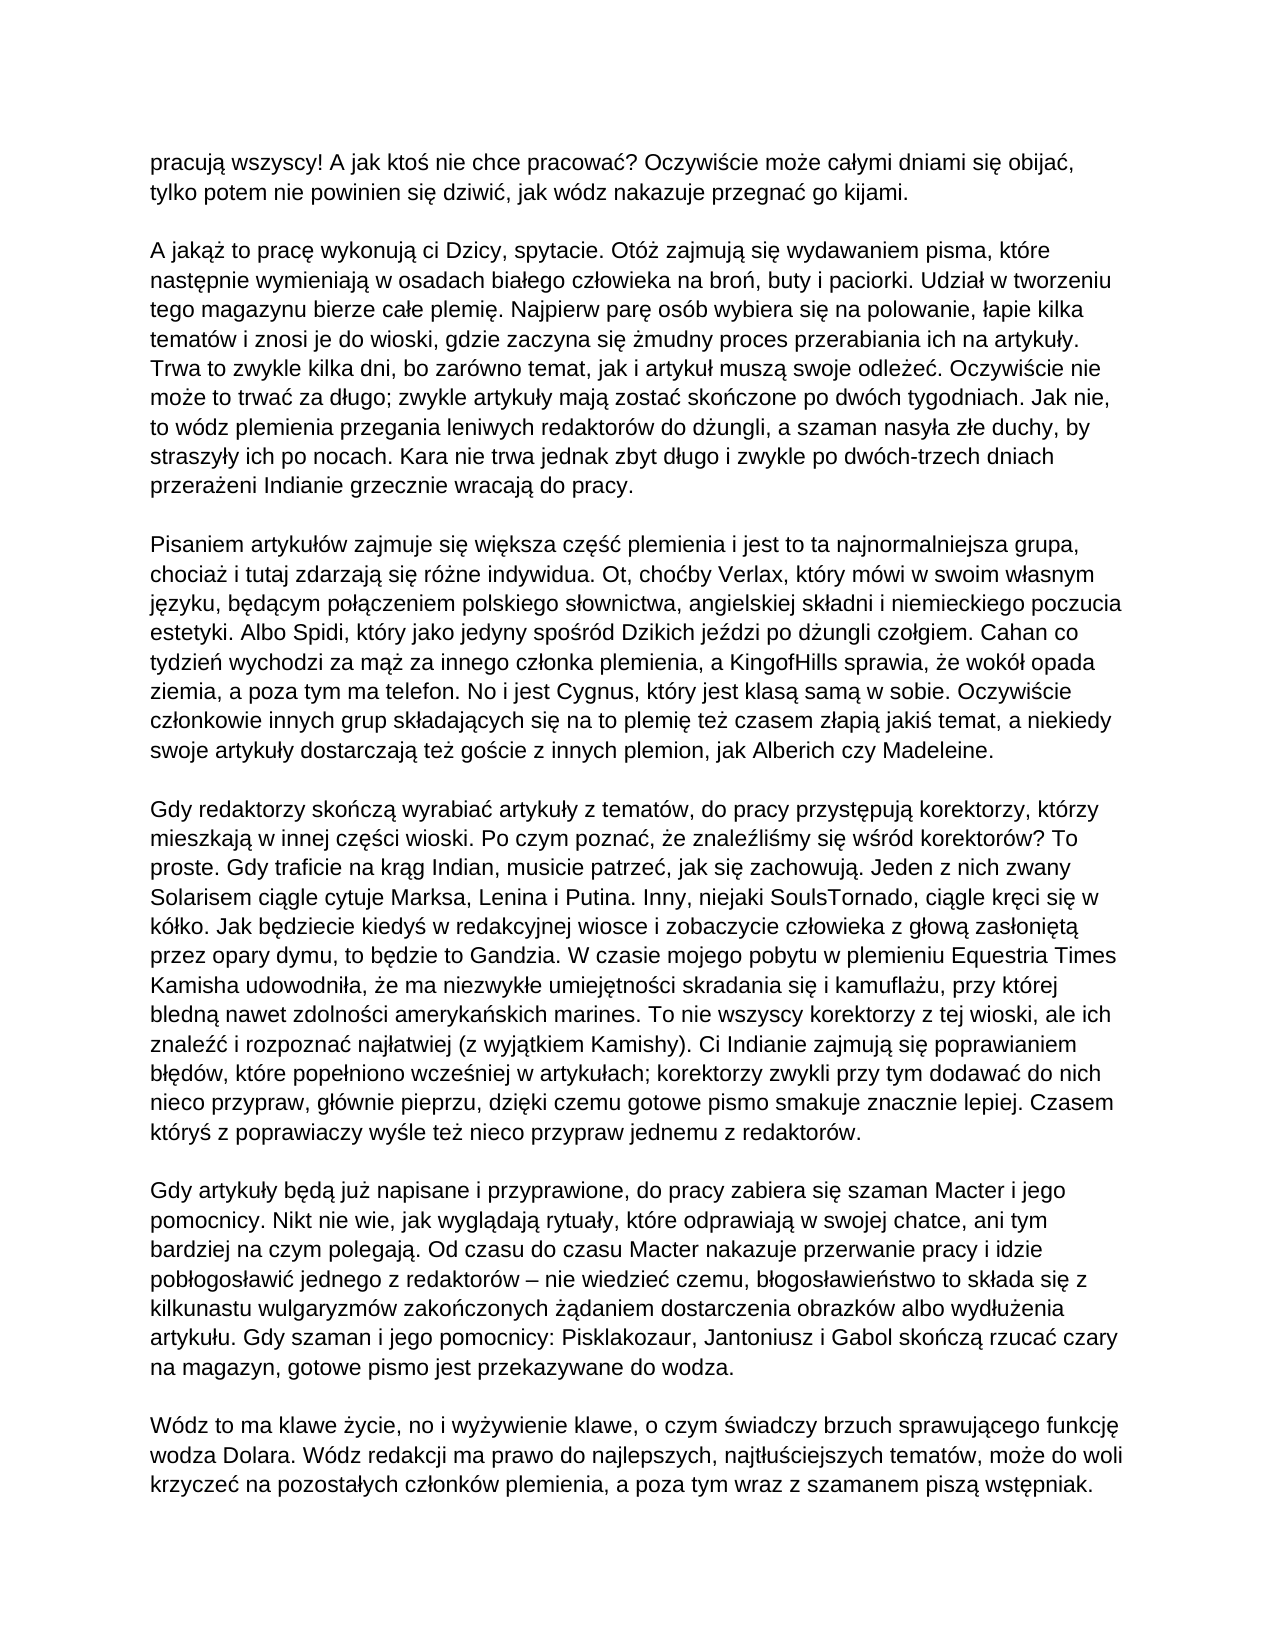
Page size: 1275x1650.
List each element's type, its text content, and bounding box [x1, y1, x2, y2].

text Wódz to ma klawe życie, no i wyżywienie klawe, o czym świadczy brzuch sprawującego funkcję wodza Dolara. Wódz redakcji ma prawo do najlepszych, najtłuściejszych tematów, może do woli krzyczeć na pozostałych członków plemienia, a poza tym wraz z szamanem piszą wstępniak. [150, 1413, 1125, 1497]
text A jakąż to pracę wykonują ci Dzicy, spytacie. Otóż zajmują się wydawaniem pisma, które następnie wymieniają w osadach białego człowieka na broń, buty i paciorki. Udział w tworzeniu tego magazynu bierze całe plemię. Najpierw parę osób wybiera się na polowanie, łapie kilka tematów i znosi je do wioski, gdzie zaczyna się żmudny proces przerabiania ich na artykuły. Trwa to zwykle kilka dni, bo zarówno temat, jak i artykuł muszą swoje odleżeć. Oczywiście nie może to trwać za długo; zwykle artykuły mają zostać skończone po dwóch tygodniach. Jak nie, to wódz plemienia przegania leniwych redaktorów do dżungli, a szaman nasyła złe duchy, by straszyły ich po nocach. Kara nie trwa jednak zbyt długo i zwykle po dwóch-trzech dniach przerażeni Indianie grzecznie wracają do pracy. [150, 238, 1125, 499]
text pracują wszyscy! A jak ktoś nie chce pracować? Oczywiście może całymi dniami się obijać, tylko potem nie powinien się dziwić, jak wódz nakazuje przegnać go kijami. [150, 150, 1125, 205]
text Gdy redaktorzy skończą wyrabiać artykuły z tematów, do pracy przystępują korektorzy, którzy mieszkają w innej części wioski. Po czym poznać, że znaleźliśmy się wśród korektorów? To proste. Gdy traficie na krąg Indian, musicie patrzeć, jak się zachowują. Jeden z nich zwany Solarisem ciągle cytuje Marksa, Lenina i Putina. Inny, niejaki SoulsTornado, ciągle kręci się w kółko. Jak będziecie kiedyś w redakcyjnej wiosce i zobaczycie człowieka z głową zasłoniętą przez opary dymu, to będzie to Gandzia. W czasie mojego pobytu w plemieniu Equestria Times Kamisha udowodniła, że ma niezwykłe umiejętności skradania się i kamuflażu, przy której bledną nawet zdolności amerykańskich marines. To nie wszyscy korektorzy z tej wioski, ale ich znaleźć i rozpoznać najłatwiej (z wyjątkiem Kamishy). Ci Indianie zajmują się poprawianiem błędów, które popełniono wcześniej w artykułach; korektorzy zwykli przy tym dodawać do nich nieco przypraw, głównie pieprzu, dzięki czemu gotowe pismo smakuje znacznie lepiej. Czasem któryś z poprawiaczy wyśle też nieco przypraw jednemu z redaktorów. [150, 796, 1125, 1145]
text Pisaniem artykułów zajmuje się większa część plemienia i jest to ta najnormalniejsza grupa, chociaż i tutaj zdarzają się różne indywidua. Ot, choćby Verlax, który mówi w swoim własnym języku, będącym połączeniem polskiego słownictwa, angielskiej składni i niemieckiego poczucia estetyki. Albo Spidi, który jako jedyny spośród Dzikich jeździ po dżungli czołgiem. Cahan co tydzień wychodzi za mąż za innego członka plemienia, a KingofHills sprawia, że wokół opada ziemia, a poza tym ma telefon. No i jest Cygnus, który jest klasą samą w sobie. Oczywiście członkowie innych grup składających się na to plemię też czasem złapią jakiś temat, a niekiedy swoje artykuły dostarczają też goście z innych plemion, jak Alberich czy Madeleine. [150, 532, 1125, 763]
text Gdy artykuły będą już napisane i przyprawione, do pracy zabiera się szaman Macter i jego pomocnicy. Nikt nie wie, jak wyglądają rytuały, które odprawiają w swojej chatce, ani tym bardziej na czym polegają. Od czasu do czasu Macter nakazuje przerwanie pracy i idzie pobłogosławić jednego z redaktorów – nie wiedzieć czemu, błogosławieństwo to składa się z kilkunastu wulgaryzmów zakończonych żądaniem dostarczenia obrazków albo wydłużenia artykułu. Gdy szaman i jego pomocnicy: Pisklakozaur, Jantoniusz i Gabol skończą rzucać czary na magazyn, gotowe pismo jest przekazywane do wodza. [150, 1178, 1125, 1380]
